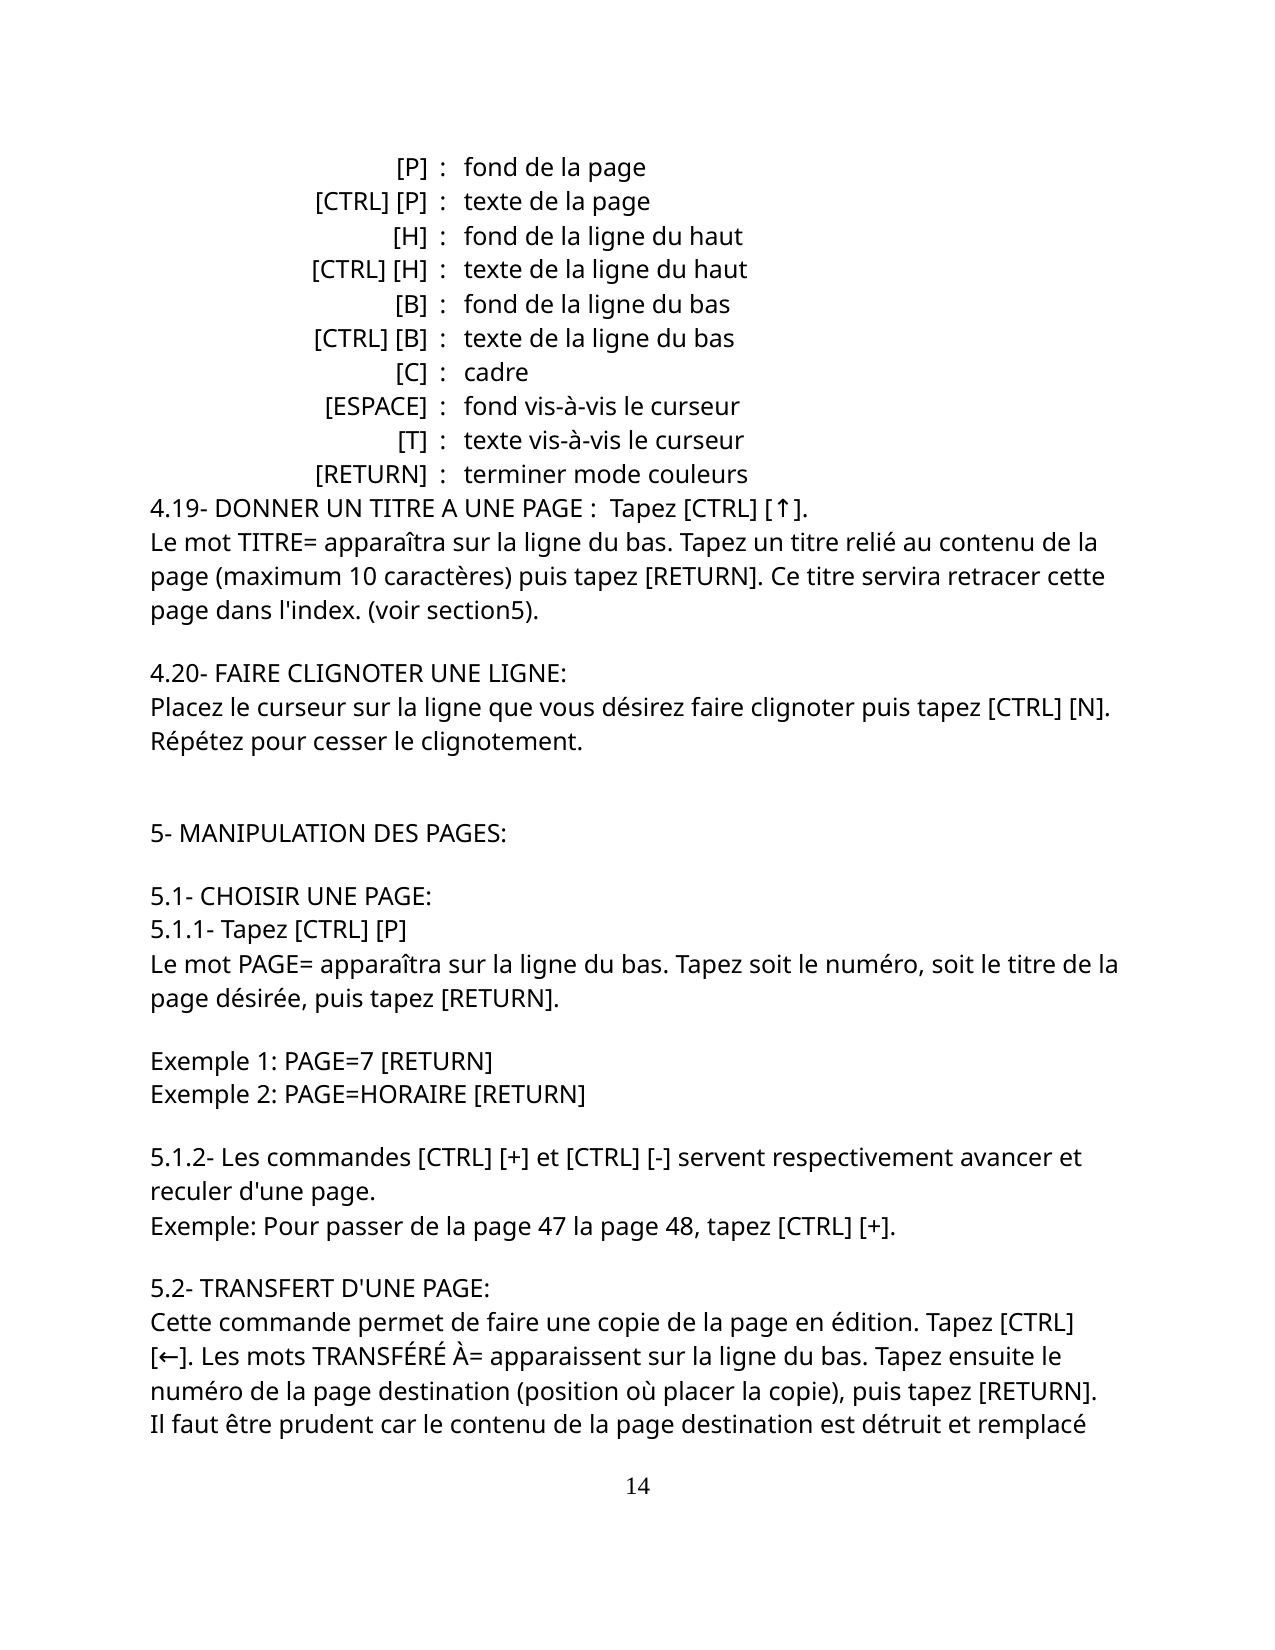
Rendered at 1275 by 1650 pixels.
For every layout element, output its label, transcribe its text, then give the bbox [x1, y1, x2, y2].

text 5.1.2- Les commandes [CTRL] [+] et [CTRL] [-] servent respectivement avancer et reculer d'une page. [150, 1140, 1125, 1208]
text Le mot PAGE= apparaîtra sur la ligne du bas. Tapez soit le numéro, soit le titre de la page désirée, puis tapez [RETURN]. [150, 946, 1125, 1014]
text [CTRL] [P] : texte de la page [300, 184, 1125, 218]
text Il faut être prudent car le contenu de la page destination est détruit et remplacé [150, 1407, 1125, 1441]
text [P] : fond de la page [300, 150, 1125, 184]
text [ESPACE] : fond vis-à-vis le curseur [300, 388, 1125, 422]
text 5- MANIPULATION DES PAGES: [150, 815, 1125, 849]
text Exemple: Pour passer de la page 47 la page 48, tapez [CTRL] [+]. [150, 1208, 1125, 1242]
text Placez le curseur sur la ligne que vous désirez faire clignoter puis tapez [CTRL] [N]. Répétez pour cesser le clignotement. [150, 690, 1125, 758]
text 4.19- DONNER UN TITRE A UNE PAGE : Tapez [CTRL] [↑]. [150, 491, 1125, 525]
text [RETURN] : terminer mode couleurs [300, 457, 1125, 491]
text [CTRL] [B] : texte de la ligne du bas [300, 320, 1125, 354]
text [C] : cadre [300, 354, 1125, 388]
text Exemple 1: PAGE=7 [RETURN] [150, 1043, 1125, 1077]
text 5.2- TRANSFERT D'UNE PAGE: [150, 1271, 1125, 1305]
text [T] : texte vis-à-vis le curseur [300, 422, 1125, 457]
text Exemple 2: PAGE=HORAIRE [RETURN] [150, 1077, 1125, 1111]
text Cette commande permet de faire une copie de la page en édition. Tapez [CTRL] [←]. Les mots TRANSFÉRÉ À= apparaissent sur la ligne du bas. Tapez ensuite le numéro de la page destination (position où placer la copie), puis tapez [RETURN]. [150, 1305, 1125, 1407]
text Le mot TITRE= apparaîtra sur la ligne du bas. Tapez un titre relié au contenu de la page (maximum 10 caractères) puis tapez [RETURN]. Ce titre servira retracer cette page dans l'index. (voir section5). [150, 525, 1125, 627]
text [B] : fond de la ligne du bas [300, 286, 1125, 320]
text [H] : fond de la ligne du haut [300, 218, 1125, 252]
text 5.1.1- Tapez [CTRL] [P] [150, 912, 1125, 946]
text 4.20- FAIRE CLIGNOTER UNE LIGNE: [150, 656, 1125, 690]
text [CTRL] [H] : texte de la ligne du haut [300, 252, 1125, 286]
text 5.1- CHOISIR UNE PAGE: [150, 878, 1125, 912]
